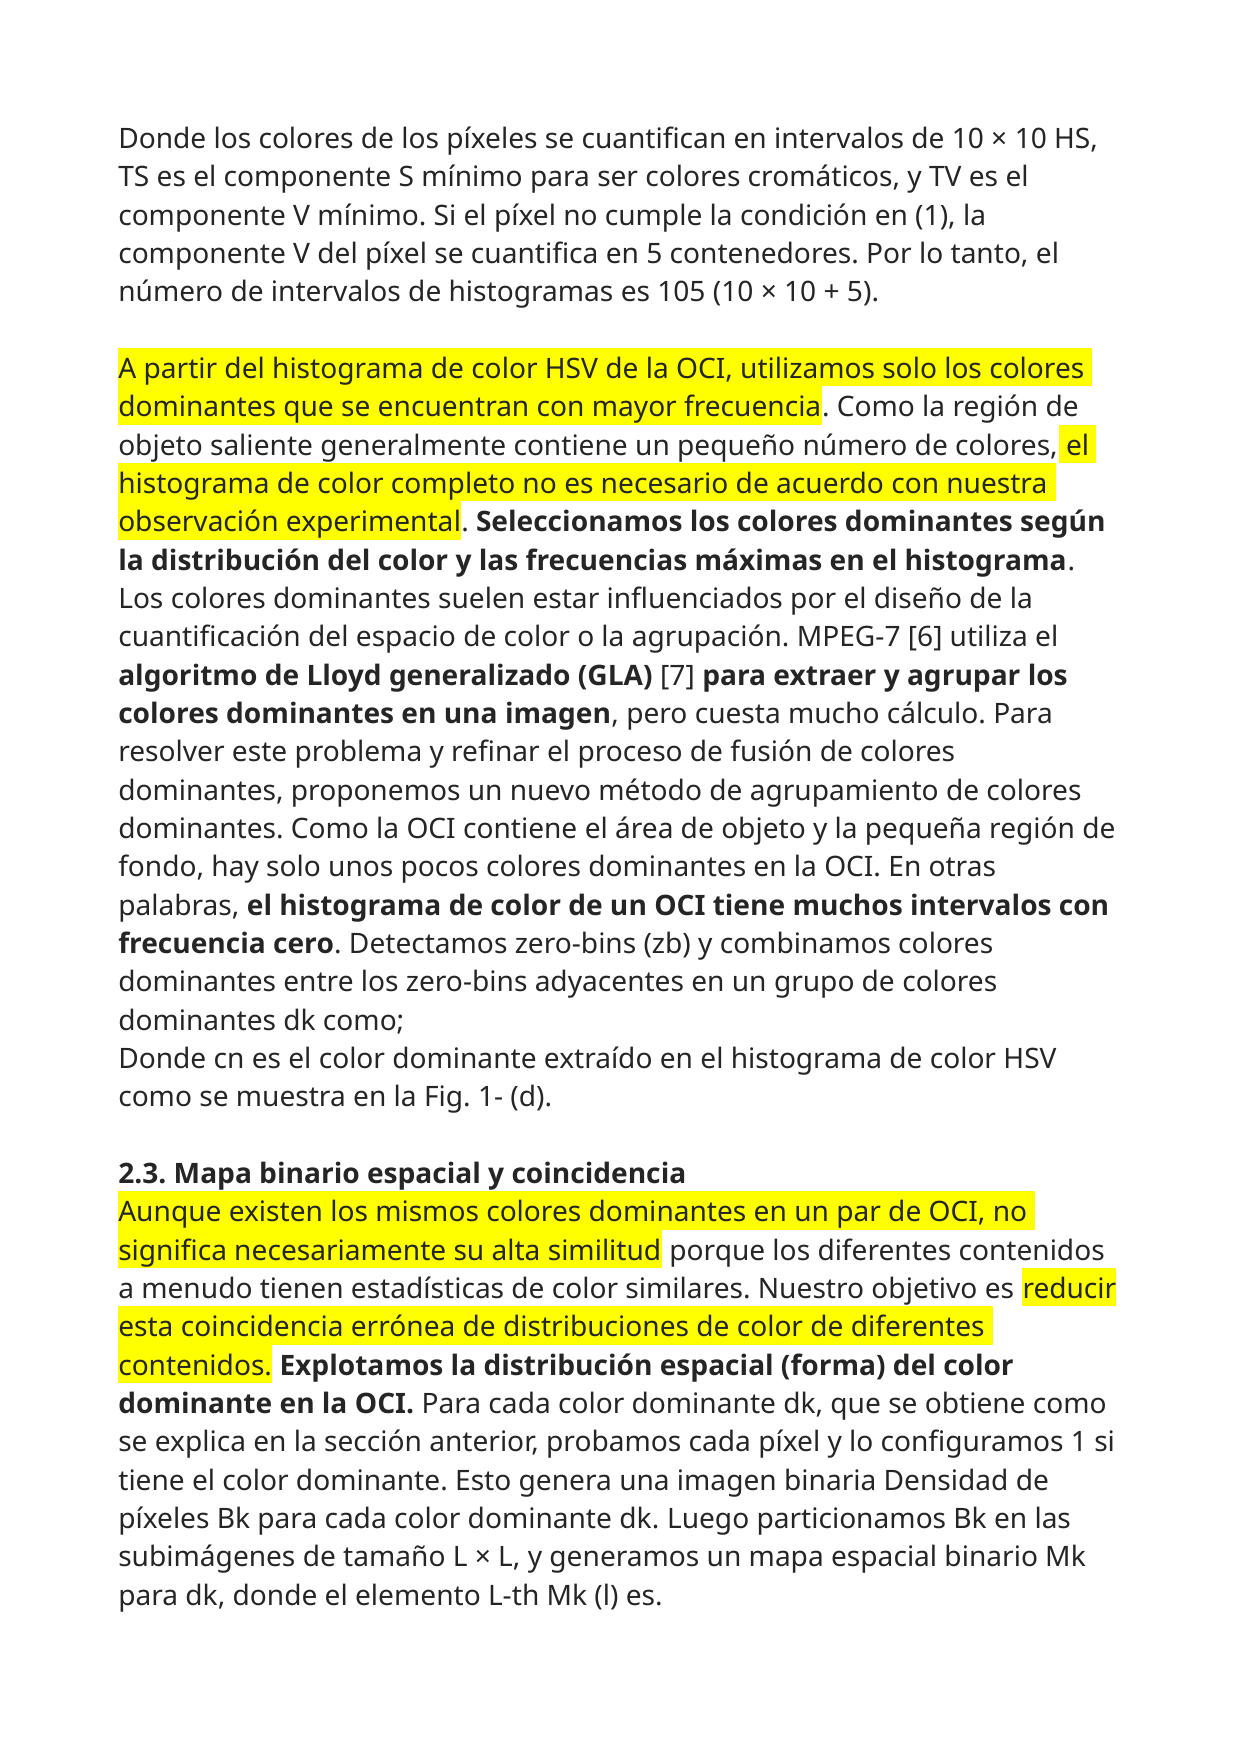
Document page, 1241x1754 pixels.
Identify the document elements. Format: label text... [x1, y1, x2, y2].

text Aunque existen los mismos colores dominantes en un par de OCI, no significa necesariamente su alta similitud porque los diferentes contenidos a menudo tienen estadísticas de color similares. Nuestro objetivo es reducir esta coincidencia errónea de distribuciones de color de diferentes contenidos. Explotamos la distribución espacial (forma) del color dominante en la OCI. Para cada color dominante dk, que se obtiene como se explica en la sección anterior, probamos cada píxel y lo configuramos 1 si tiene el color dominante. Esto genera una imagen binaria Densidad de píxeles Bk para cada color dominante dk. Luego particionamos Bk en las subimágenes de tamaño L × L, y generamos un mapa espacial binario Mk para dk, donde el elemento L-th Mk (l) es. [118, 1191, 1122, 1613]
text Donde cn es el color dominante extraído en el histograma de color HSV como se muestra en la Fig. 1- (d). [118, 1038, 1122, 1115]
text Donde los colores de los píxeles se cuantifican en intervalos de 10 × 10 HS, TS es el componente S mínimo para ser colores cromáticos, y TV es el componente V mínimo. Si el píxel no cumple la condición en (1), la componente V del píxel se cuantifica en 5 contenedores. Por lo tanto, el número de intervalos de histogramas es 105 (10 × 10 + 5). [118, 118, 1122, 310]
text 2.3. Mapa binario espacial y coincidencia [118, 1153, 1122, 1191]
text A partir del histograma de color HSV de la OCI, utilizamos solo los colores dominantes que se encuentran con mayor frecuencia. Como la región de objeto saliente generalmente contiene un pequeño número de colores, el histograma de color completo no es necesario de acuerdo con nuestra observación experimental. Seleccionamos los colores dominantes según la distribución del color y las frecuencias máximas en el histograma. Los colores dominantes suelen estar influenciados por el diseño de la cuantificación del espacio de color o la agrupación. MPEG-7 [6] utiliza el algoritmo de Lloyd generalizado (GLA) [7] para extraer y agrupar los colores dominantes en una imagen, pero cuesta mucho cálculo. Para resolver este problema y refinar el proceso de fusión de colores dominantes, proponemos un nuevo método de agrupamiento de colores dominantes. Como la OCI contiene el área de objeto y la pequeña región de fondo, hay solo unos pocos colores dominantes en la OCI. En otras palabras, el histograma de color de un OCI tiene muchos intervalos con frecuencia cero. Detectamos zero-bins (zb) y combinamos colores dominantes entre los zero-bins adyacentes en un grupo de colores dominantes dk como; [118, 348, 1122, 1038]
